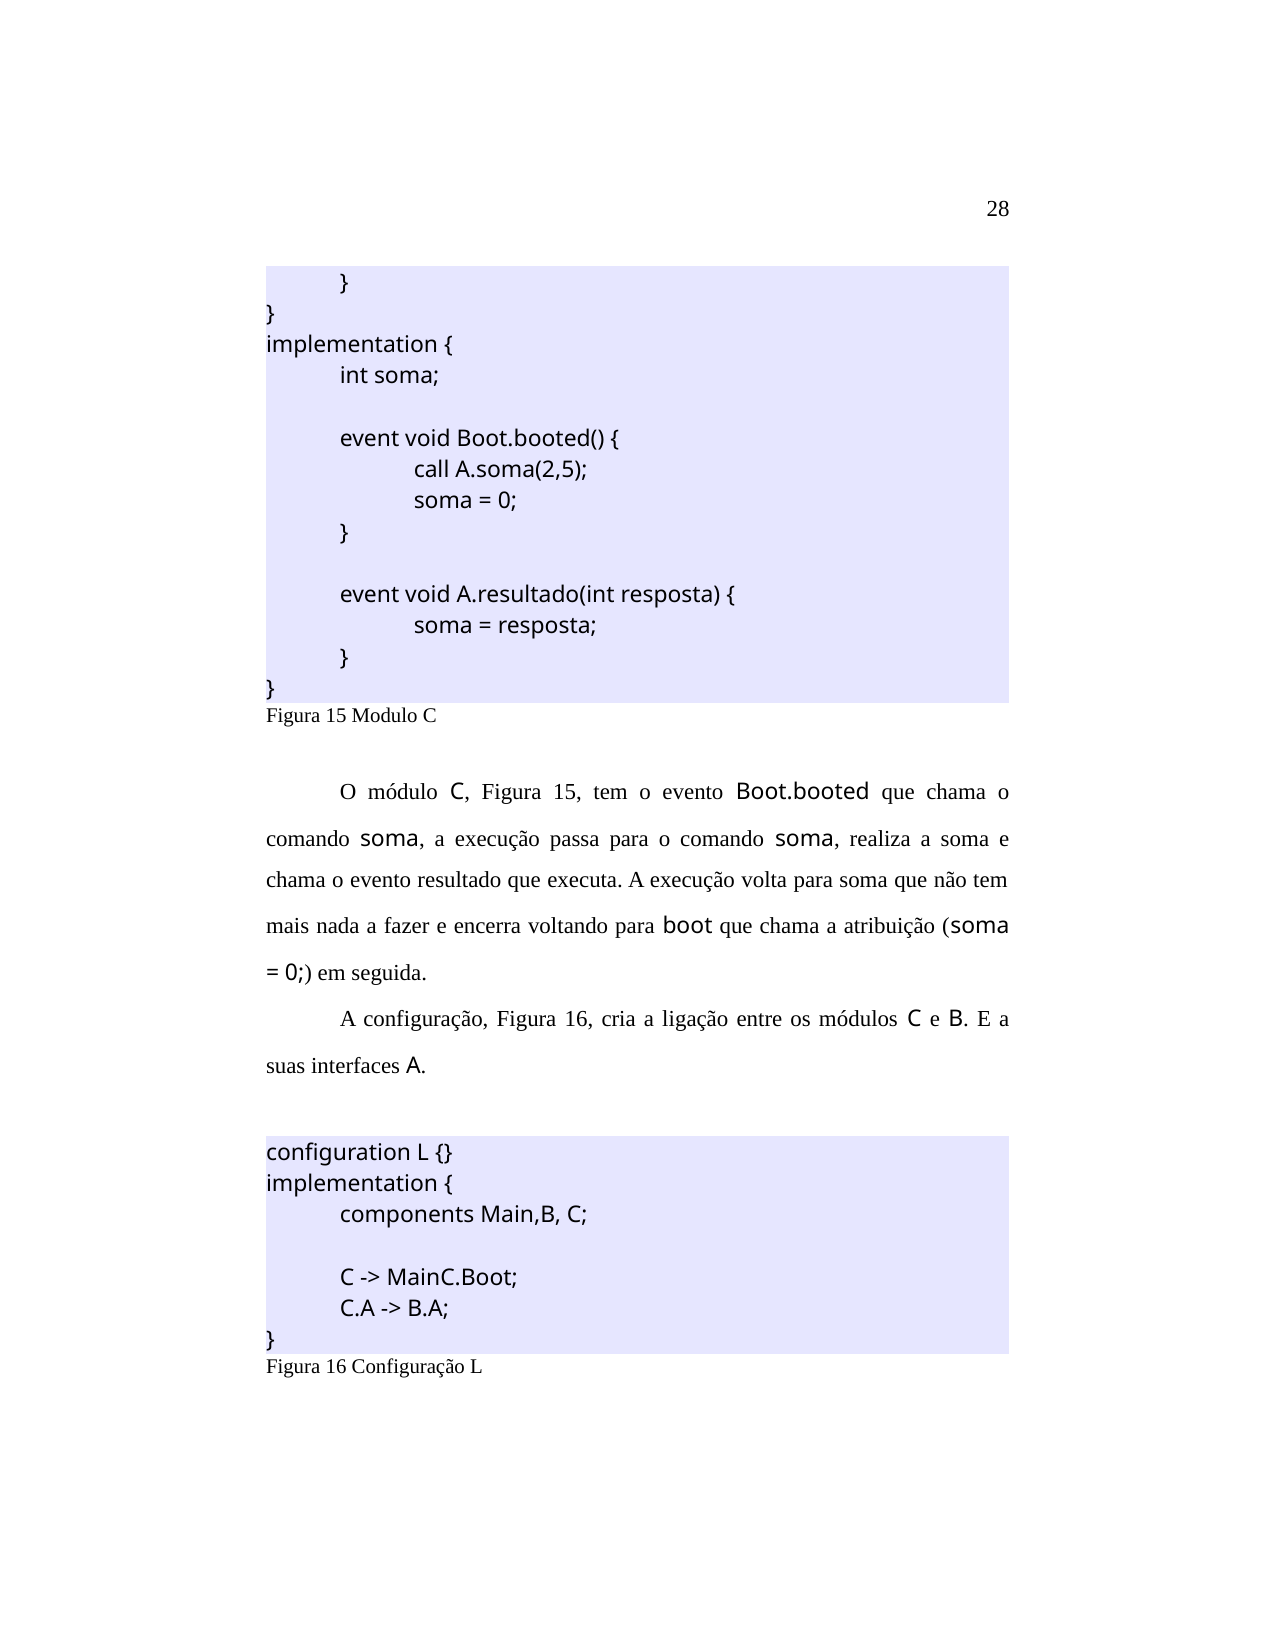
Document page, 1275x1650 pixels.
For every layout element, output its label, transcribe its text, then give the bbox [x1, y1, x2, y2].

text } [266, 516, 1009, 547]
text C -> MainC.Boot; [266, 1261, 1009, 1292]
text A configuração, Figura 16, cria a ligação entre os módulos C e B. E a suas interfaces A. [266, 1002, 1009, 1080]
text int soma; [266, 359, 1009, 391]
text C.A -> B.A; [266, 1292, 1009, 1323]
text event void Boot.booted() { [266, 422, 1009, 453]
text O módulo C, Figura 15, tem o evento Boot.booted que chama o comando soma, a execução passa para o comando soma, realiza a soma e chama o evento resultado que executa. A execução volta para soma que não tem mais nada a fazer e encerra voltando para boot que chama a atribuição (soma = 0;) em seguida. [266, 775, 1009, 987]
text } [266, 672, 1009, 703]
text Figura 16 Configuração L [266, 1354, 1009, 1378]
text soma = resposta; [266, 609, 1009, 641]
text } [266, 641, 1009, 672]
text call A.soma(2,5); [266, 453, 1009, 484]
text soma = 0; [266, 484, 1009, 516]
text } [266, 1323, 1009, 1354]
text } [266, 297, 1009, 328]
text components Main,B, C; [266, 1198, 1009, 1229]
text } [266, 266, 1009, 297]
text implementation { [266, 328, 1009, 359]
text implementation { [266, 1167, 1009, 1198]
text Figura 15 Modulo C [266, 703, 1009, 727]
text configuration L {} [266, 1136, 1009, 1167]
text event void A.resultado(int resposta) { [266, 578, 1009, 609]
